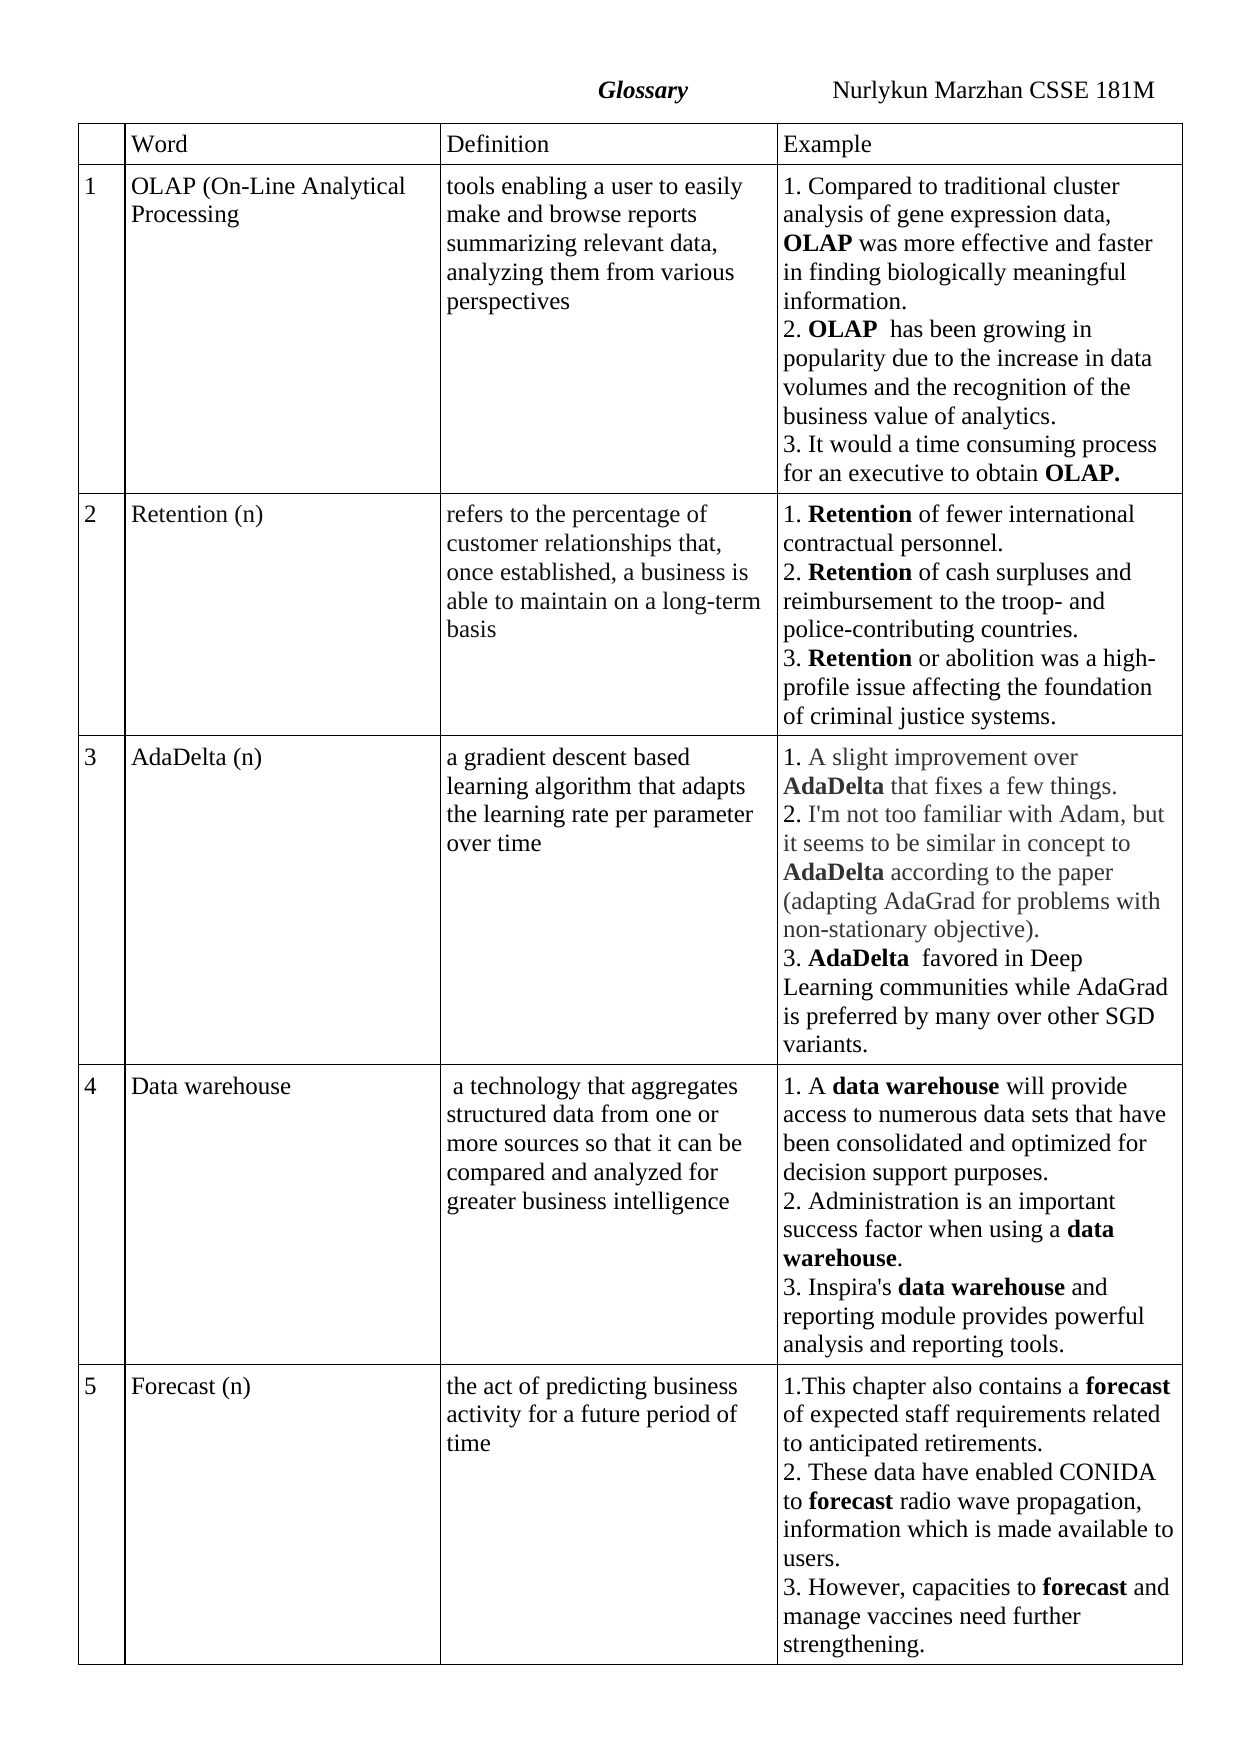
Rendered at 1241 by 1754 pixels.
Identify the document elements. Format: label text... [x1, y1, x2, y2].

table_cell tools enabling a user to easily make and browse reports summarizing relevant data, analyzing them from various perspectives [441, 165, 777, 493]
table_cell OLAP (On-Line Analytical Processing [126, 165, 440, 493]
table_cell 1. A slight improvement over AdaDelta that fixes a few things. 2. I'm not too familiar with Adam, but it seems to be similar in concept to AdaDelta according to the paper (adapting AdaGrad for problems with non-stationary objective). 3. AdaDelta favored in Deep Learning communities while AdaGrad is preferred by many over other SGD variants. [778, 736, 1182, 1064]
table_header [79, 124, 124, 164]
table_cell 1. A data warehouse will provide access to numerous data sets that have been consolidated and optimized for decision support purposes. 2. Administration is an important success factor when using a data warehouse. 3. Inspira's data warehouse and reporting module provides powerful analysis and reporting tools. [778, 1065, 1182, 1364]
table_header Definition [441, 124, 777, 164]
table_cell 3 [79, 736, 124, 1064]
table_cell Retention (n) [126, 494, 440, 735]
table_cell 1.This chapter also contains a forecast of expected staff requirements related to anticipated retirements. 2. These data have enabled CONIDA to forecast radio wave propagation, information which is made available to users. 3. However, capacities to forecast and manage vaccines need further strengthening. [778, 1365, 1182, 1664]
table_cell 5 [79, 1365, 124, 1664]
table_header Example [778, 124, 1182, 164]
table_cell Forecast (n) [126, 1365, 440, 1664]
table_cell 1 [79, 165, 124, 493]
table_cell 2 [79, 494, 124, 735]
table_cell Data warehouse [126, 1065, 440, 1364]
table_cell 1. Retention of fewer international contractual personnel. 2. Retention of cash surpluses and reimbursement to the troop- and police-contributing countries. 3. Retention or abolition was a high-profile issue affecting the foundation of criminal justice systems. [778, 494, 1182, 735]
table_cell 1. Compared to traditional cluster analysis of gene expression data, OLAP was more effective and faster in finding biologically meaningful information. 2. OLAP has been growing in popularity due to the increase in data volumes and the recognition of the business value of analytics. 3. It would a time consuming process for an executive to obtain OLAP. [778, 165, 1182, 493]
table_cell a technology that aggregates structured data from one or more sources so that it can be compared and analyzed for greater business intelligence [441, 1065, 777, 1364]
table_cell a gradient descent based learning algorithm that adapts the learning rate per parameter over time [441, 736, 777, 1064]
table_cell AdaDelta (n) [126, 736, 440, 1064]
table_cell 4 [79, 1065, 124, 1364]
table_header Word [126, 124, 440, 164]
text Glossary Nurlykun Marzhan CSSE 181M [75, 75, 1165, 104]
table_cell refers to the percentage of customer relationships that, once established, a business is able to maintain on a long-term basis [441, 494, 777, 735]
table_cell the act of predicting business activity for a future period of time [441, 1365, 777, 1664]
